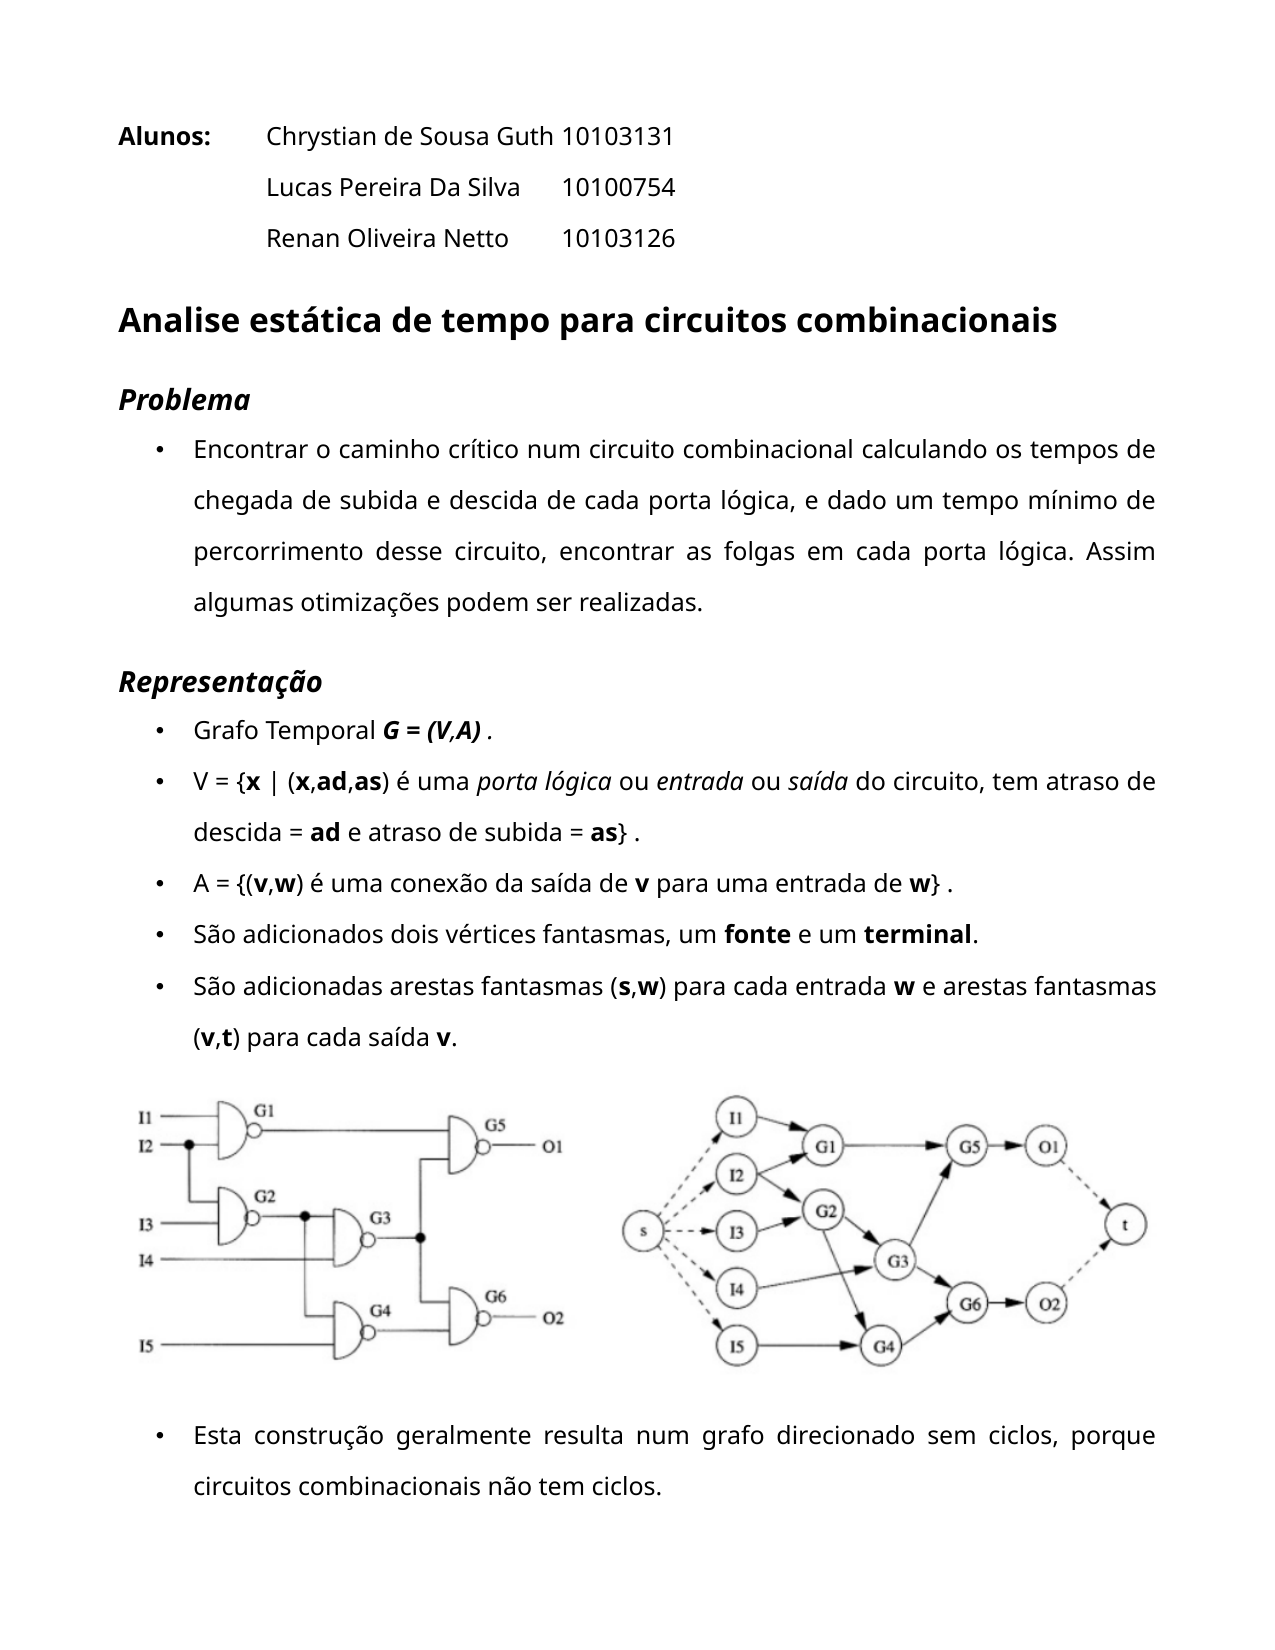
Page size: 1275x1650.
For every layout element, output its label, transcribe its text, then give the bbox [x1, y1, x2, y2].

list Esta construção geralmente resulta num grafo direcionado sem ciclos, porque circuitos combinacionais não tem ciclos. [156, 1418, 1157, 1503]
subtitle Representação [118, 661, 1157, 701]
list São adicionados dois vértices fantasmas, um fonte e um terminal. [156, 917, 1157, 951]
list Grafo Temporal G = (V,A) . [156, 713, 1157, 747]
text Renan Oliveira Netto 10103126 [118, 220, 1157, 254]
list Encontrar o caminho crítico num circuito combinacional calculando os tempos de chegada de subida e descida de cada porta lógica, e dado um tempo mínimo de percorrimento desse circuito, encontrar as folgas em cada porta lógica. Assim algumas otimizações podem ser realizadas. [156, 432, 1157, 619]
list São adicionadas arestas fantasmas (s,w) para cada entrada w e arestas fantasmas (v,t) para cada saída v. [156, 968, 1157, 1053]
list V = {x | (x,ad,as) é uma porta lógica ou entrada ou saída do circuito, tem atraso de descida = ad e atraso de subida = as} . [156, 764, 1157, 849]
subtitle Analise estática de tempo para circuitos combinacionais [118, 296, 1157, 342]
picture [118, 1070, 1157, 1384]
list A = {(v,w) é uma conexão da saída de v para uma entrada de w} . [156, 866, 1157, 900]
subtitle Problema [118, 379, 1157, 419]
text Alunos: Chrystian de Sousa Guth 10103131 [118, 118, 1157, 152]
text Lucas Pereira Da Silva 10100754 [118, 169, 1157, 203]
